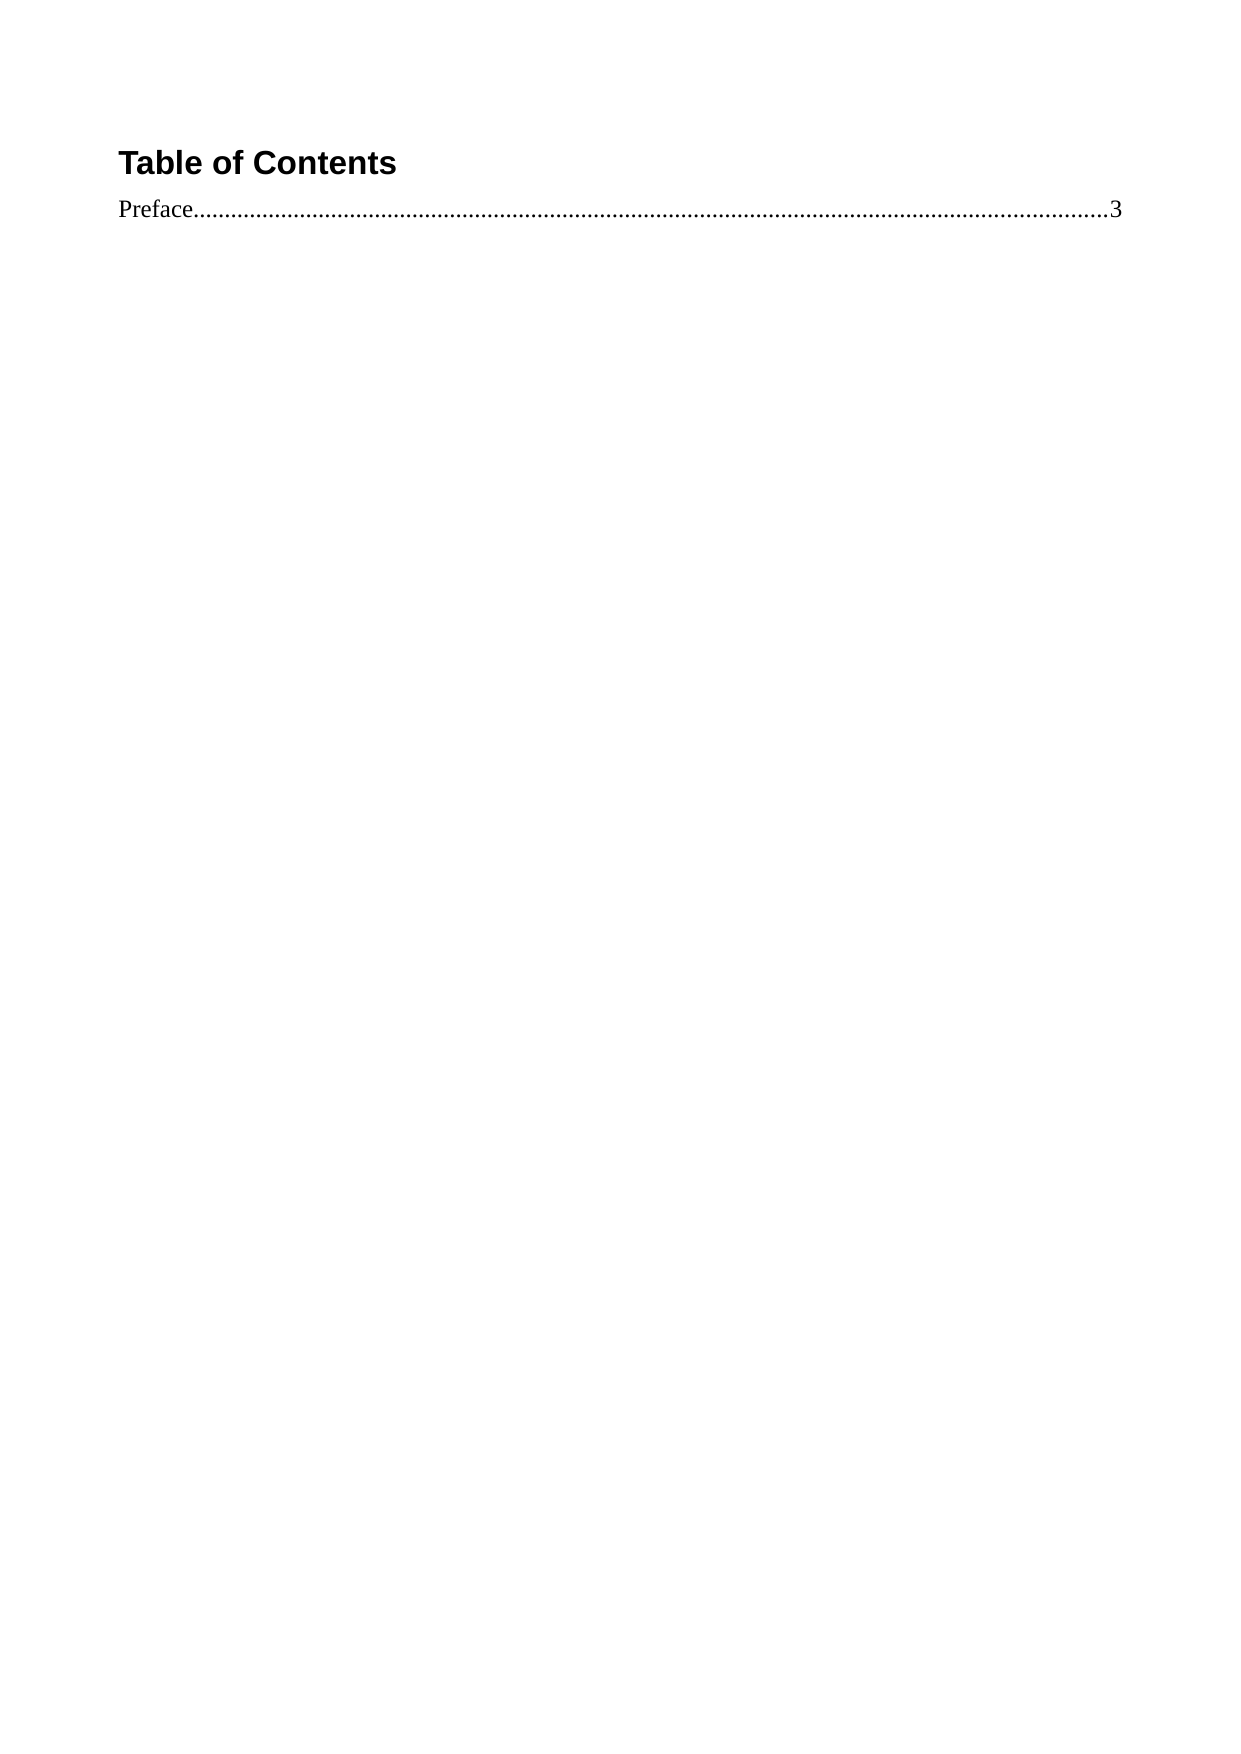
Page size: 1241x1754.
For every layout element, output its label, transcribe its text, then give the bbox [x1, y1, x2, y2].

subtitle Table of Contents [118, 143, 1122, 182]
text Preface 3 [118, 194, 1122, 223]
